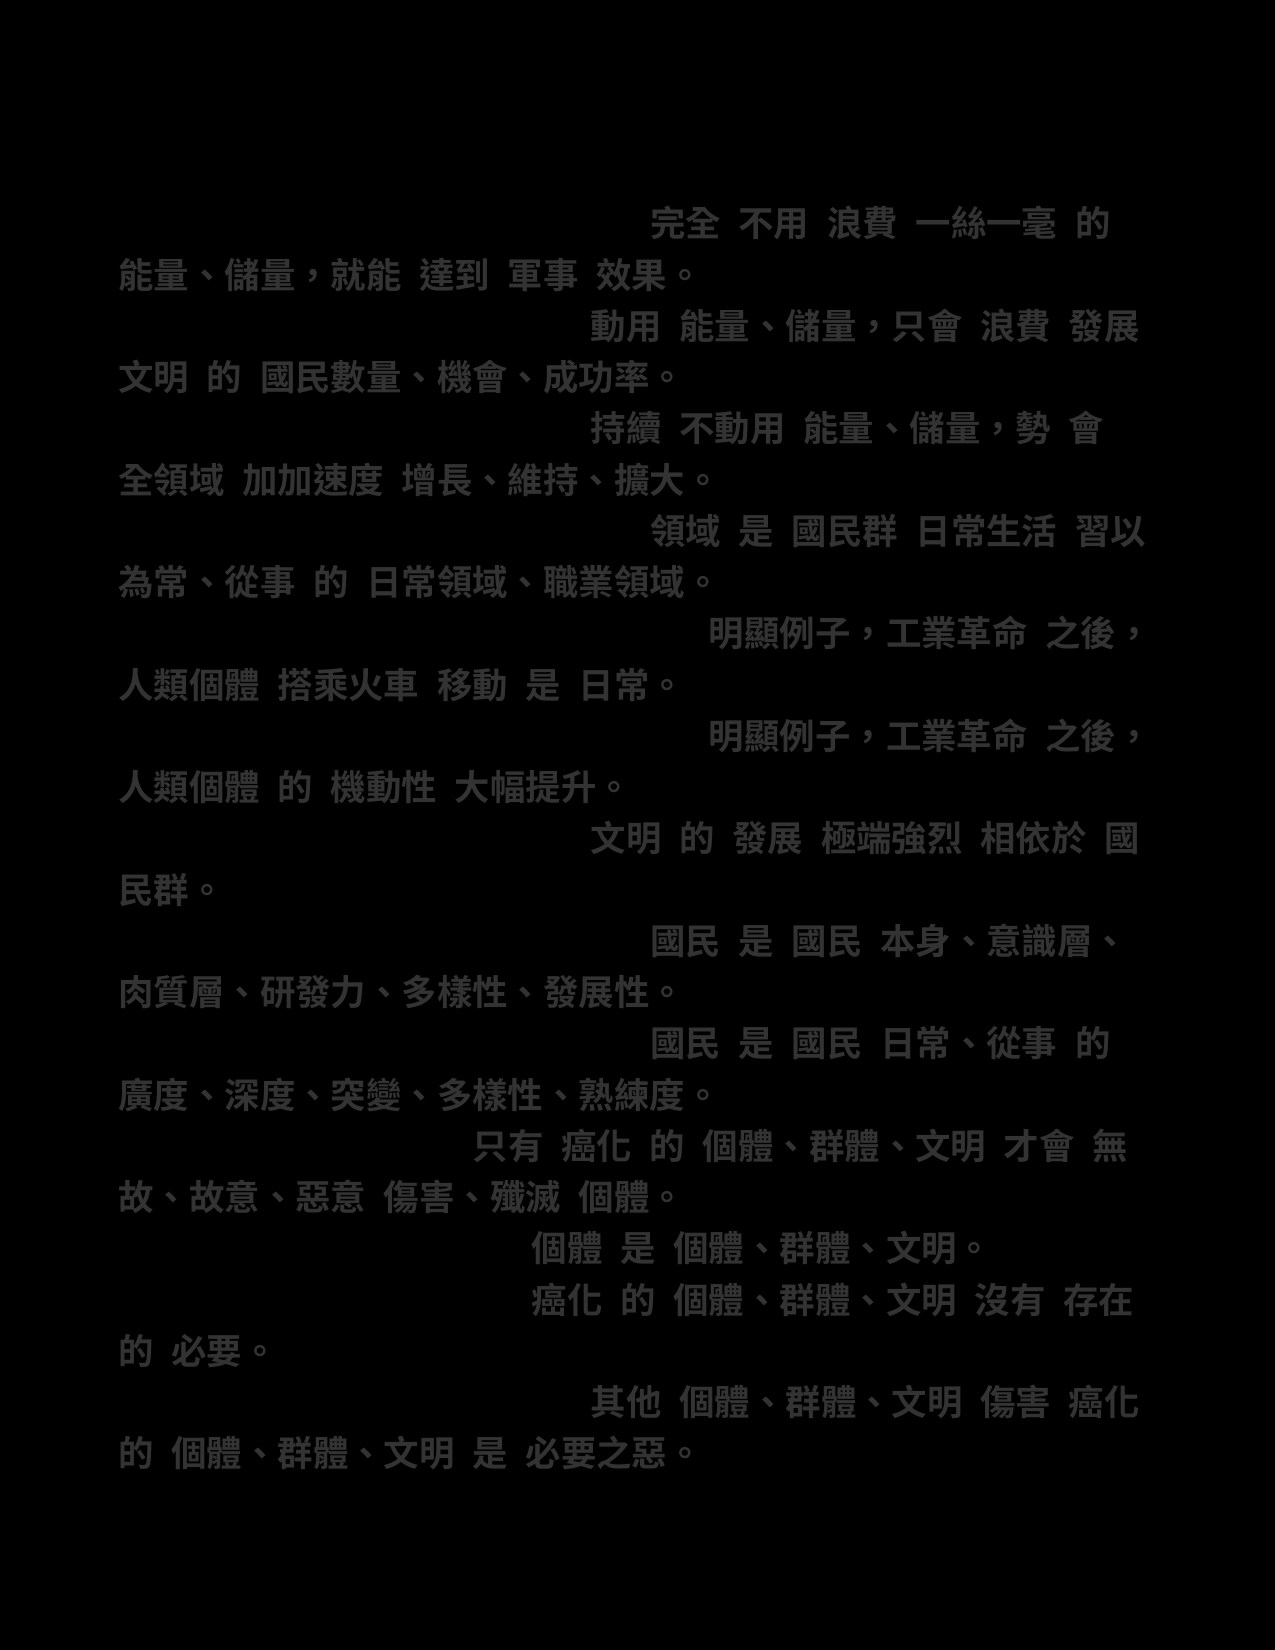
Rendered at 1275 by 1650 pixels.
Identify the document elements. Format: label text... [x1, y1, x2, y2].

text 完全 不用 浪費 一絲一毫 的 能量、儲量，就能 達到 軍事 效果。 [118, 196, 1157, 298]
text 明顯例子，工業革命 之後，人類個體 搭乘火車 移動 是 日常。 [118, 606, 1157, 708]
text 國民 是 國民 本身、意識層、肉質層、研發力、多樣性、發展性。 [118, 913, 1157, 1016]
text 個體 是 個體、群體、文明。 [118, 1221, 1157, 1272]
text 癌化 的 個體、群體、文明 沒有 存在 的 必要。 [118, 1272, 1157, 1374]
text 其他 個體、群體、文明 傷害 癌化 的 個體、群體、文明 是 必要之惡。 [118, 1374, 1157, 1477]
text 持續 不動用 能量、儲量，勢 會 全領域 加加速度 增長、維持、擴大。 [118, 401, 1157, 503]
text 文明 的 發展 極端強烈 相依於 國民群。 [118, 811, 1157, 913]
text 只有 癌化 的 個體、群體、文明 才會 無故、故意、惡意 傷害、殲滅 個體。 [118, 1118, 1157, 1221]
text 動用 能量、儲量，只會 浪費 發展文明 的 國民數量、機會、成功率。 [118, 298, 1157, 401]
text 明顯例子，工業革命 之後，人類個體 的 機動性 大幅提升。 [118, 708, 1157, 811]
text 領域 是 國民群 日常生活 習以為常、從事 的 日常領域、職業領域。 [118, 503, 1157, 606]
text 國民 是 國民 日常、從事 的 廣度、深度、突變、多樣性、熟練度。 [118, 1016, 1157, 1118]
